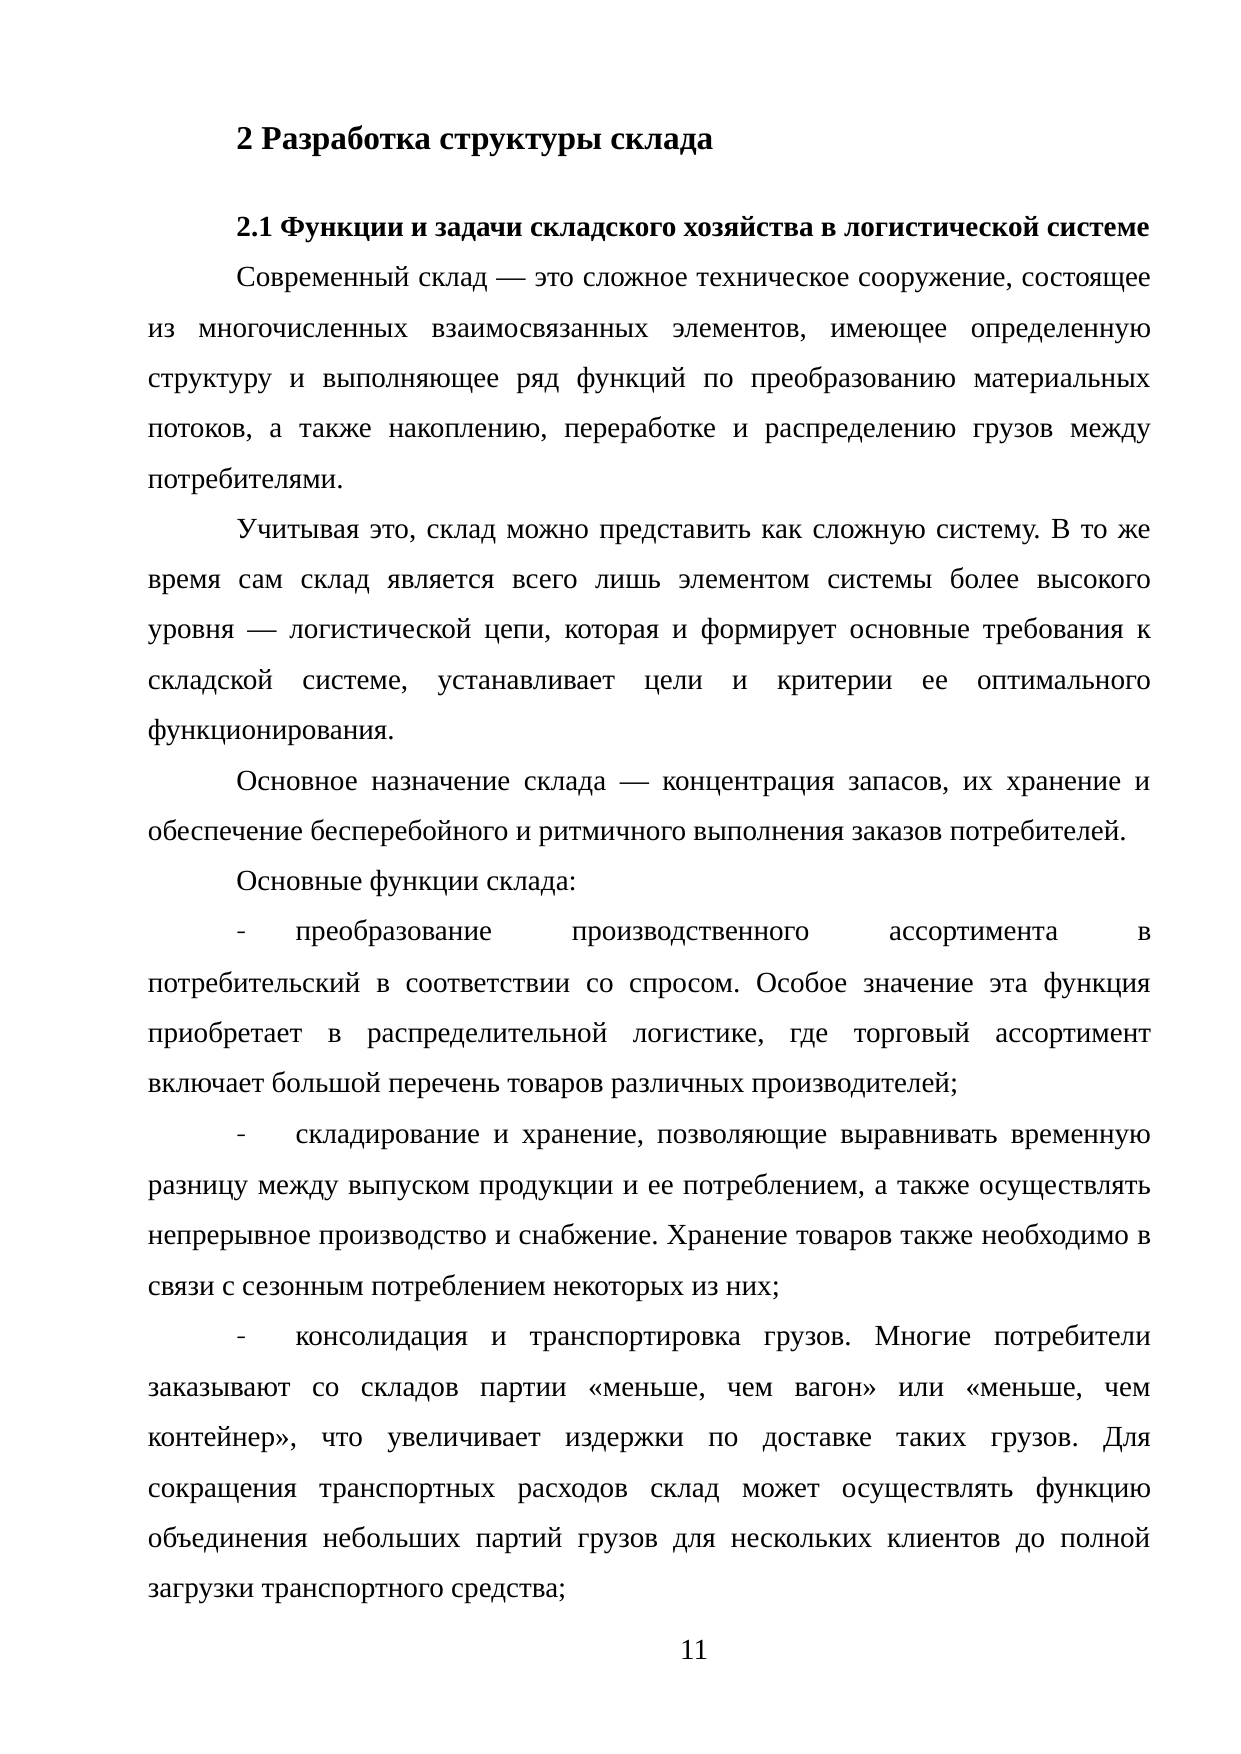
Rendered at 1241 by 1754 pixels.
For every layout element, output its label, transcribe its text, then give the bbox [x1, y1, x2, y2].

text Основное назначение склада — концентрация запасов, их хранение и обеспечение бесперебойного и ритмичного выполнения заказов потребителей. [148, 763, 1152, 846]
text Основные функции склада: [148, 863, 1152, 897]
subtitle 2.1 Функции и задачи складского хозяйства в логистической системе [148, 209, 1152, 243]
text Современный склад — это сложное техническое сооружение, состоящее из многочисленных взаимосвязанных элементов, имеющее определенную структуру и выполняющее ряд функций по преобразованию материальных потоков, а также накоплению, переработке и распределению грузов между потребителями. [148, 259, 1152, 494]
subtitle 2 Разработка структуры склада [148, 118, 1152, 156]
list складирование и хранение, позволяющие выравнивать временную разницу между выпуском продукции и ее потреблением, а также осуществлять непрерывное производство и снабжение. Хранение товаров также необходимо в связи с сезонным потреблением некоторых из них; [148, 1116, 1152, 1301]
list преобразование производственного ассортимента в потребительский в соответствии со спросом. Особое значение эта функция приобретает в распределительной логистике, где торговый ассортимент включает большой перечень товаров различных производителей; [148, 913, 1152, 1099]
text Учитывая это, склад можно представить как сложную систему. В то же время сам склад является всего лишь элементом системы более высокого уровня — логистической цепи, которая и формирует основные требования к складской системе, устанавливает цели и критерии ее оптимального функционирования. [148, 511, 1152, 746]
list консолидация и транспортировка грузов. Многие потребители заказывают со складов партии «меньше, чем вагон» или «меньше, чем контейнер», что увеличивает издержки по доставке таких грузов. Для сокращения транспортных расходов склад может осуществлять функцию объединения небольших партий грузов для нескольких клиентов до полной загрузки транспортного средства; [148, 1318, 1152, 1604]
